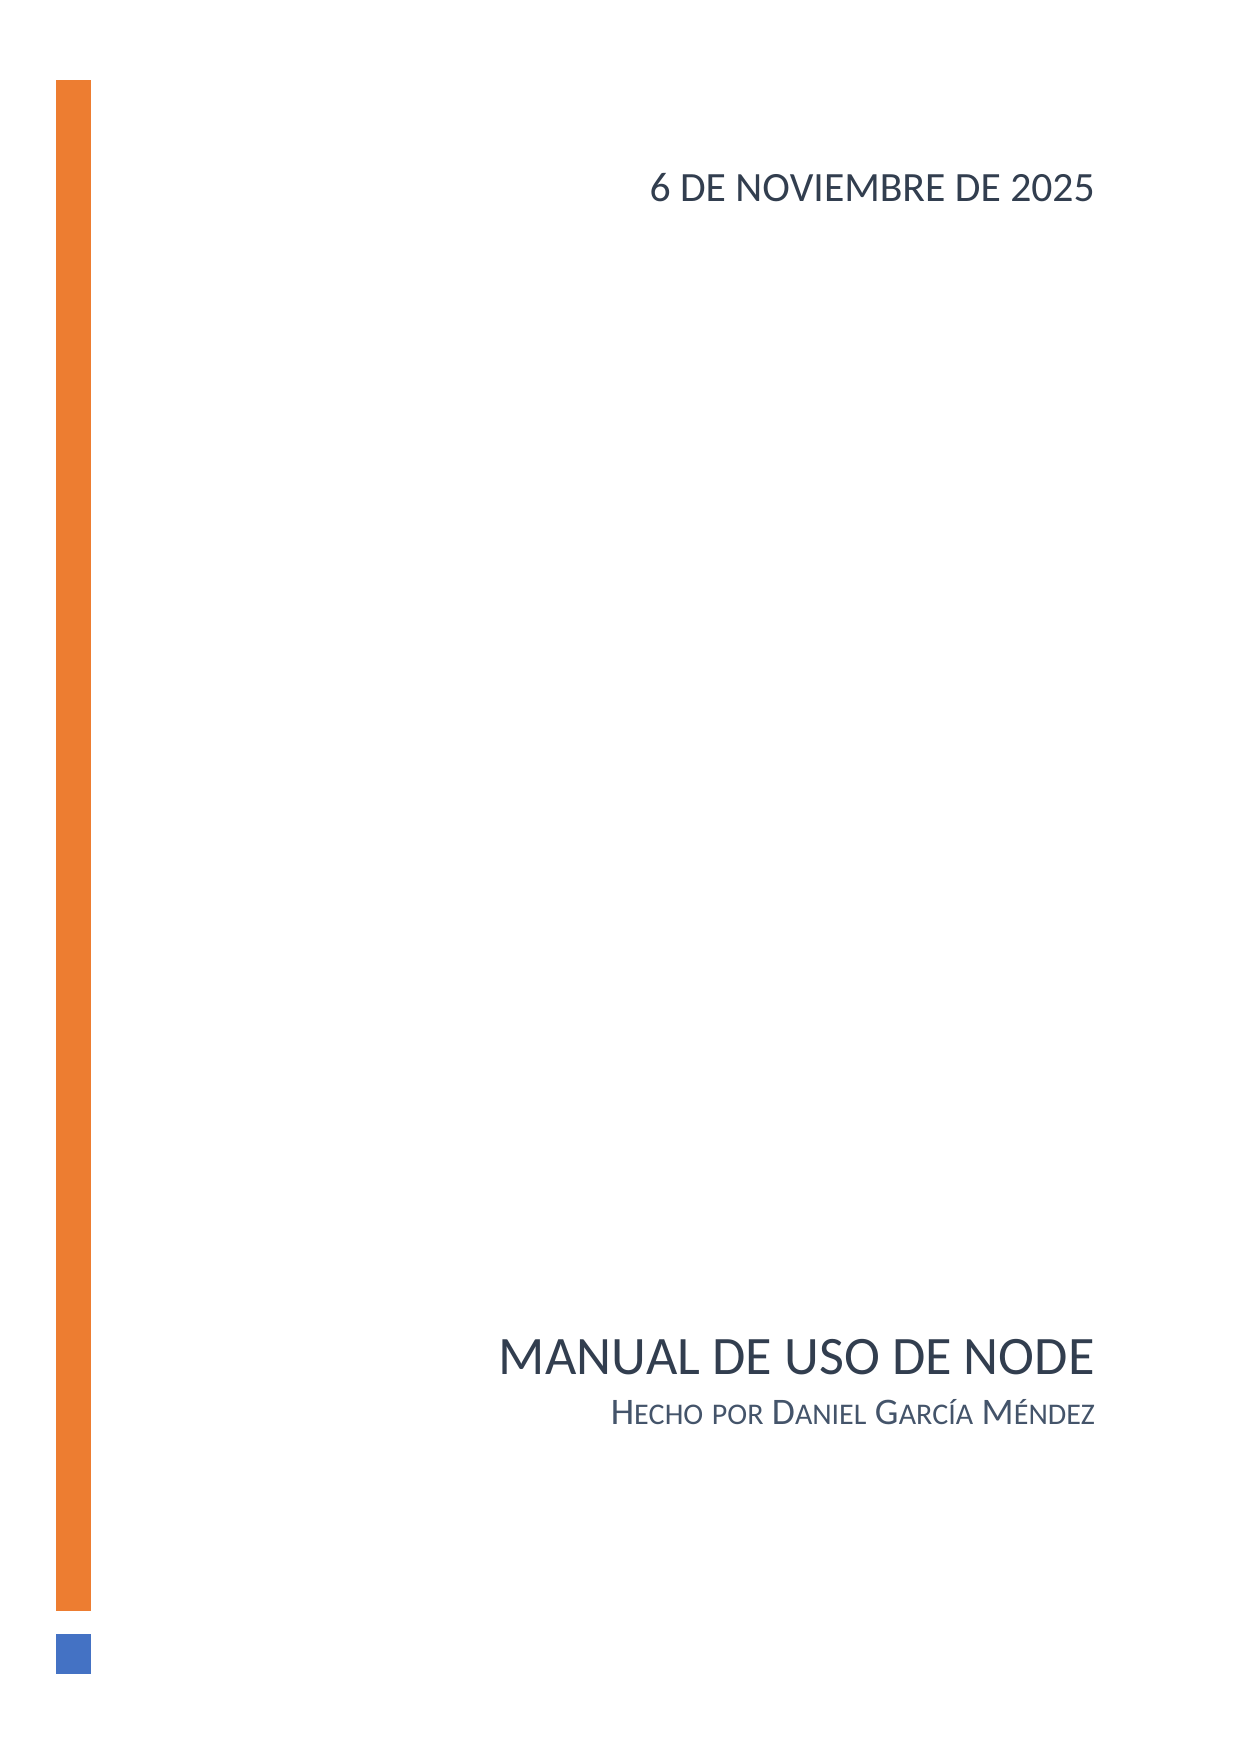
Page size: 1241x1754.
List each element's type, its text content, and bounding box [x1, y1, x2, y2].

text Hecho por Daniel García Méndez [186, 1388, 1095, 1434]
text 6 de noviembre de 2025 [186, 161, 1095, 211]
text Manual de uso de node [186, 1322, 1095, 1388]
